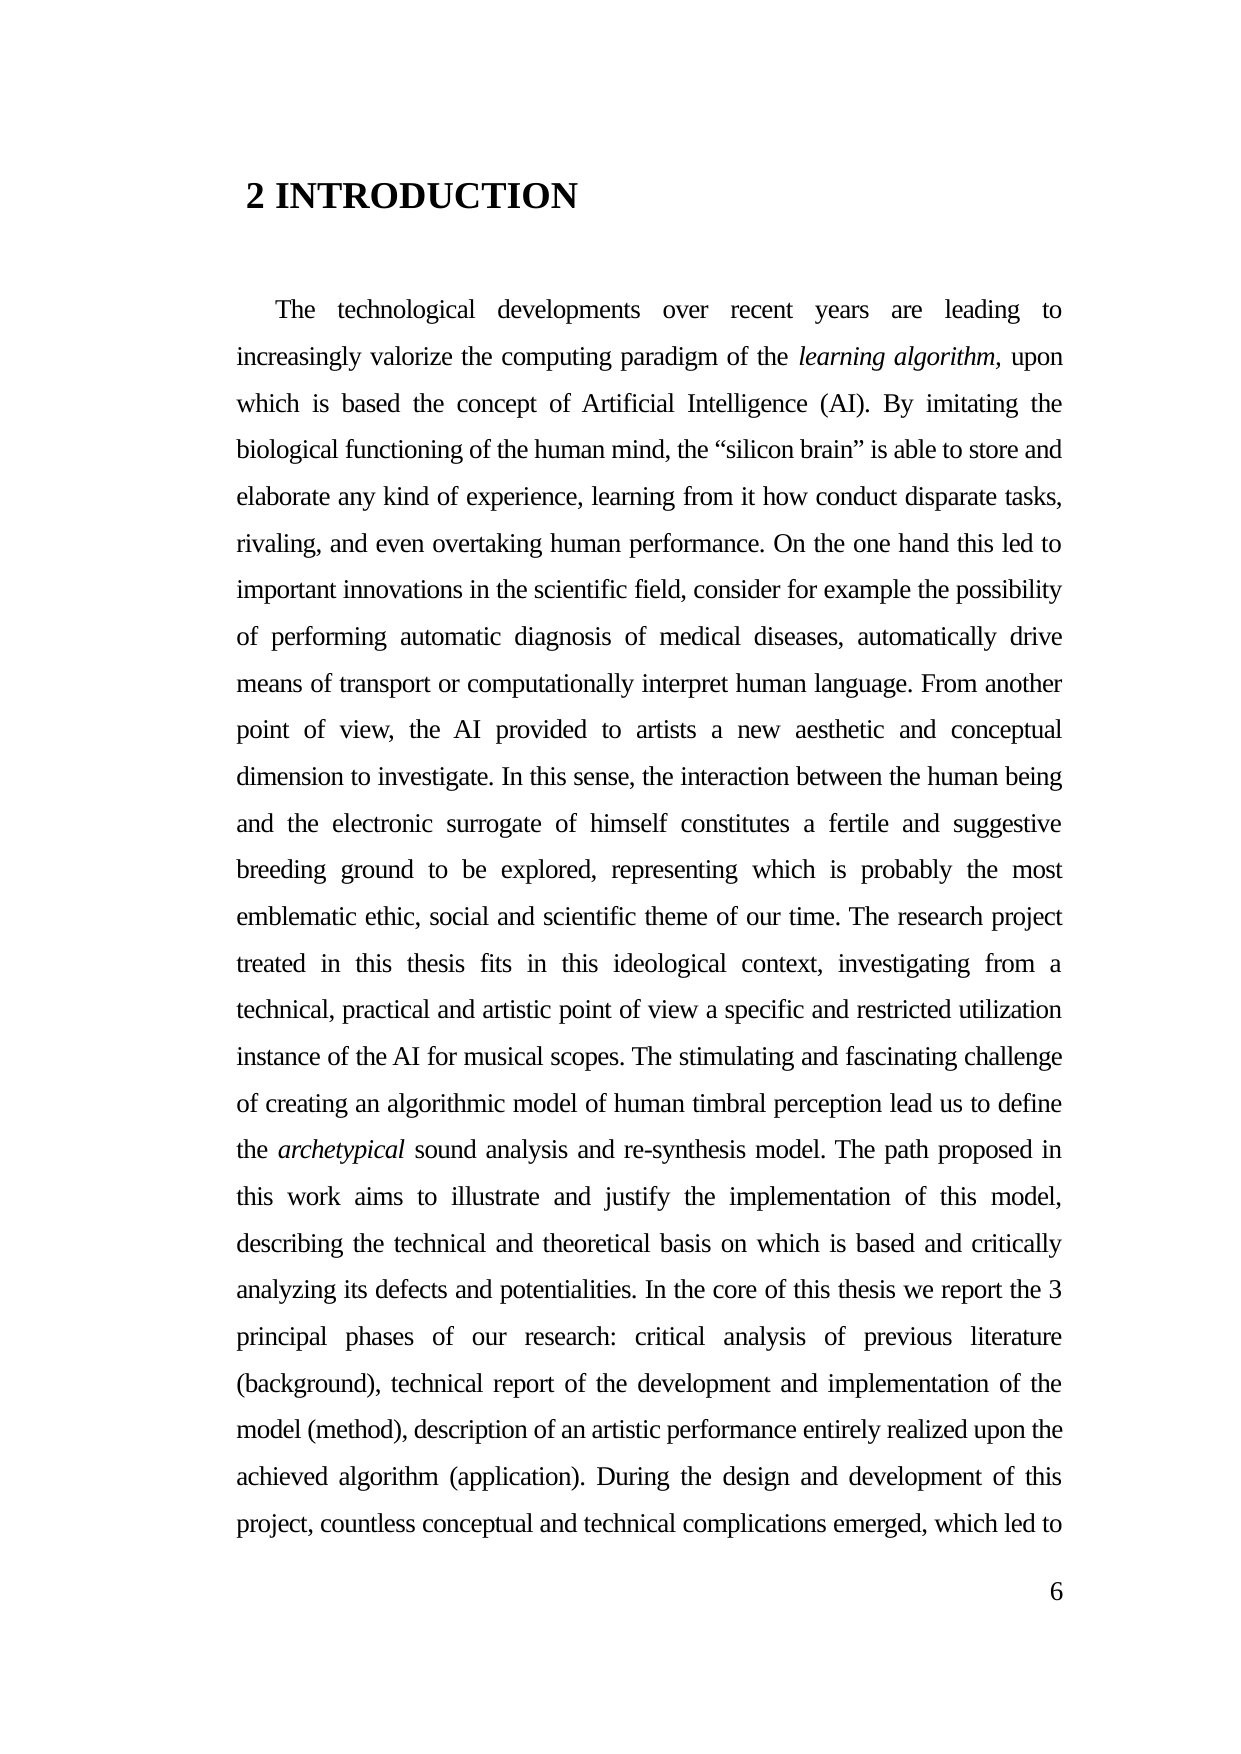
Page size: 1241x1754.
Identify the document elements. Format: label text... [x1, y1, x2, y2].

subtitle INTRODUCTION [236, 173, 1063, 216]
text The technological developments over recent years are leading to increasingly valorize the computing paradigm of the learning algorithm, upon which is based the concept of Artificial Intelligence (AI). By imitating the biological functioning of the human mind, the “silicon brain” is able to store and elaborate any kind of experience, learning from it how conduct disparate tasks, rivaling, and even overtaking human performance. On the one hand this led to important innovations in the scientific field, consider for example the possibility of performing automatic diagnosis of medical diseases, automatically drive means of transport or computationally interpret human language. From another point of view, the AI provided to artists a new aesthetic and conceptual dimension to investigate. In this sense, the interaction between the human being and the electronic surrogate of himself constitutes a fertile and suggestive breeding ground to be explored, representing which is probably the most emblematic ethic, social and scientific theme of our time. The research project treated in this thesis fits in this ideological context, investigating from a technical, practical and artistic point of view a specific and restricted utilization instance of the AI for musical scopes. The stimulating and fascinating challenge of creating an algorithmic model of human timbral perception lead us to define the archetypical sound analysis and re-synthesis model. The path proposed in this work aims to illustrate and justify the implementation of this model, describing the technical and theoretical basis on which is based and critically analyzing its defects and potentialities. In the core of this thesis we report the 3 principal phases of our research: critical analysis of previous literature (background), technical report of the development and implementation of the model (method), description of an artistic performance entirely realized upon the achieved algorithm (application). During the design and development of this project, countless conceptual and technical complications emerged, which led to [236, 294, 1063, 1538]
